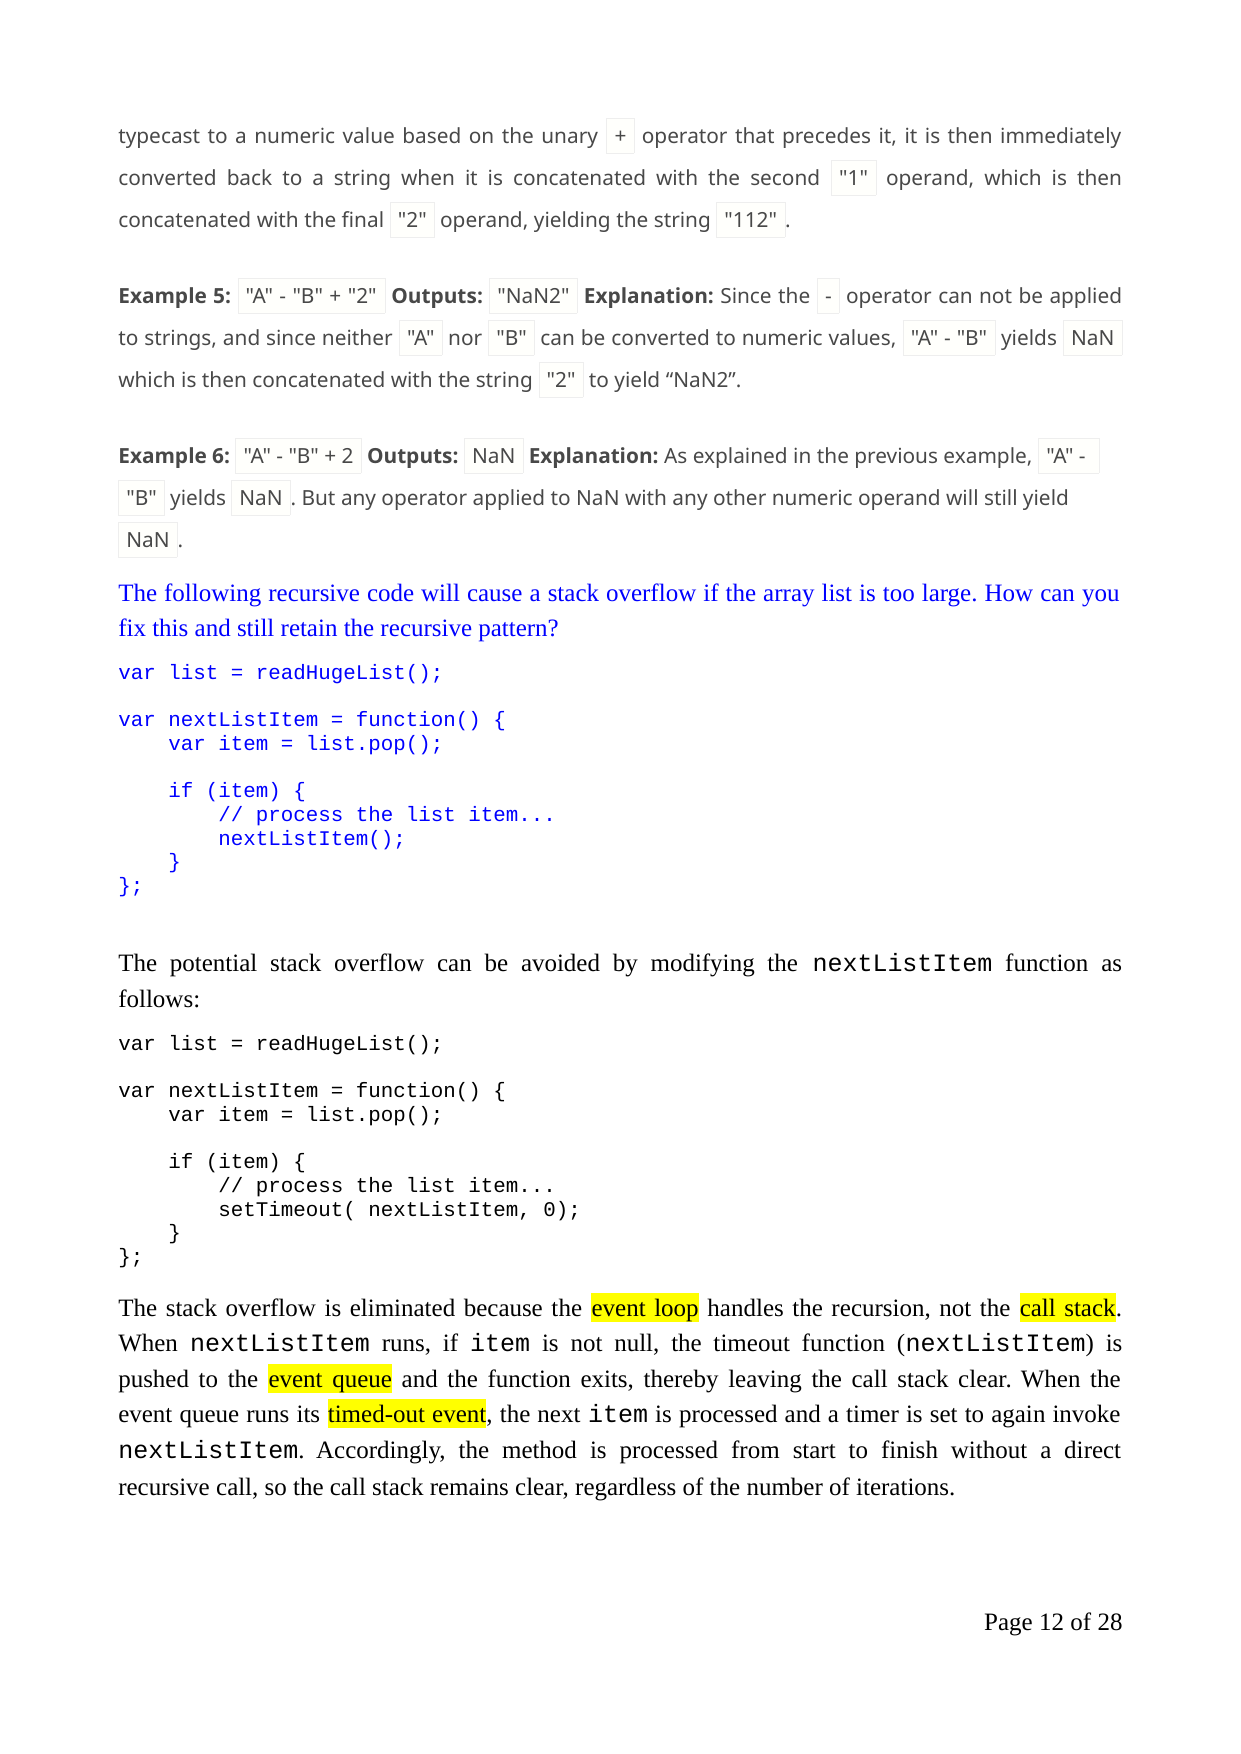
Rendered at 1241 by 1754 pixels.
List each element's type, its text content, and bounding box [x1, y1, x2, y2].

text The potential stack overflow can be avoided by modifying the nextListItem function as follows: [118, 948, 1122, 1013]
text var item = list.pop(); [118, 733, 1122, 757]
text The stack overflow is eliminated because the event loop handles the recursion, not the call stack. When nextListItem runs, if item is not null, the timeout function (nextListItem) is pushed to the event queue and the function exits, thereby leaving the call stack clear. When the event queue runs its timed-out event, the next item is processed and a timer is set to again invoke nextListItem. Accordingly, the method is processed from start to finish without a direct recursive call, so the call stack remains clear, regardless of the number of iterations. [118, 1293, 1122, 1501]
text The following recursive code will cause a stack overflow if the array list is too large. How can you fix this and still retain the recursive pattern? [118, 578, 1122, 642]
text if (item) { [118, 780, 1122, 804]
text } [118, 1222, 1122, 1246]
text var list = readHugeList(); [118, 1033, 1122, 1057]
text var list = readHugeList(); [118, 662, 1122, 686]
text // process the list item... [118, 1175, 1122, 1199]
text if (item) { [118, 1151, 1122, 1175]
text }; [118, 875, 1122, 898]
text Example 5: "A" - "B" + "2" Outputs: "NaN2" Explanation: Since the - operator can not be applied to strings, and since neither "A" nor "B" can be converted to numeric values, "A" - "B" yields NaN which is then concatenated with the string "2" to yield “NaN2”. [118, 278, 1122, 397]
text typecast to a numeric value based on the unary + operator that precedes it, it is then immediately converted back to a string when it is concatenated with the second "1" operand, which is then concatenated with the final "2" operand, yielding the string "112". [118, 118, 1122, 237]
text var nextListItem = function() { [118, 1081, 1122, 1104]
text var item = list.pop(); [118, 1104, 1122, 1128]
text var nextListItem = function() { [118, 709, 1122, 733]
text setTimeout( nextListItem, 0); [118, 1199, 1122, 1222]
text }; [118, 1246, 1122, 1270]
text // process the list item... [118, 804, 1122, 828]
text } [118, 851, 1122, 875]
text nextListItem(); [118, 828, 1122, 851]
text Example 6: "A" - "B" + 2 Outputs: NaN Explanation: As explained in the previous example, "A" - "B" yields NaN. But any operator applied to NaN with any other numeric operand will still yield NaN. [118, 438, 1122, 557]
